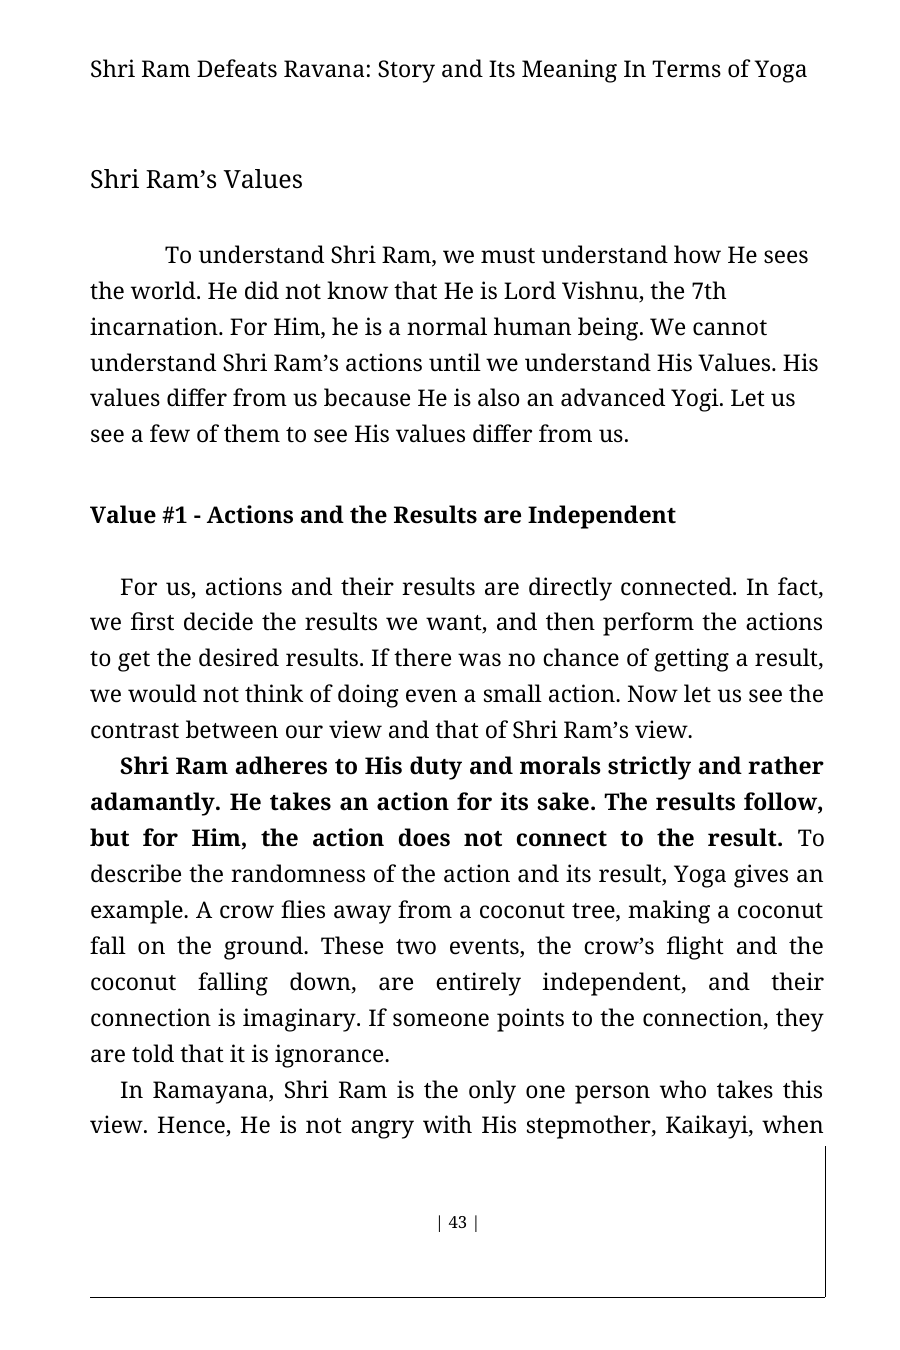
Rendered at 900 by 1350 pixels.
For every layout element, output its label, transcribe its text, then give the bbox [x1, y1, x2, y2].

text For us, actions and their results are directly connected. In fact, we first decide the results we want, and then perform the actions to get the desired results. If there was no chance of getting a result, we would not think of doing even a small action. Now let us see the contrast between our view and that of Shri Ram’s view. [90, 570, 825, 745]
text Value #1 - Actions and the Results are Independent [90, 498, 825, 530]
text Shri Ram adheres to His duty and morals strictly and rather adamantly. He takes an action for its sake. The results follow, but for Him, the action does not connect to the result. To describe the randomness of the action and its result, Yoga gives an example. A crow flies away from a coconut tree, making a coconut fall on the ground. These two events, the crow’s flight and the coconut falling down, are entirely independent, and their connection is imaginary. If someone points to the connection, they are told that it is ignorance. [90, 750, 825, 1069]
text To understand Shri Ram, we must understand how He sees the world. He did not know that He is Lord Vishnu, the 7th incarnation. For Him, he is a normal human being. We cannot understand Shri Ram’s actions until we understand His Values. His values differ from us because He is also an advanced Yogi. Let us see a few of them to see His values differ from us. [90, 239, 825, 449]
text In Ramayana, Shri Ram is the only one person who takes this view. Hence, He is not angry with His stepmother, Kaikayi, when [90, 1073, 825, 1141]
subtitle Shri Ram’s Values [90, 162, 825, 196]
